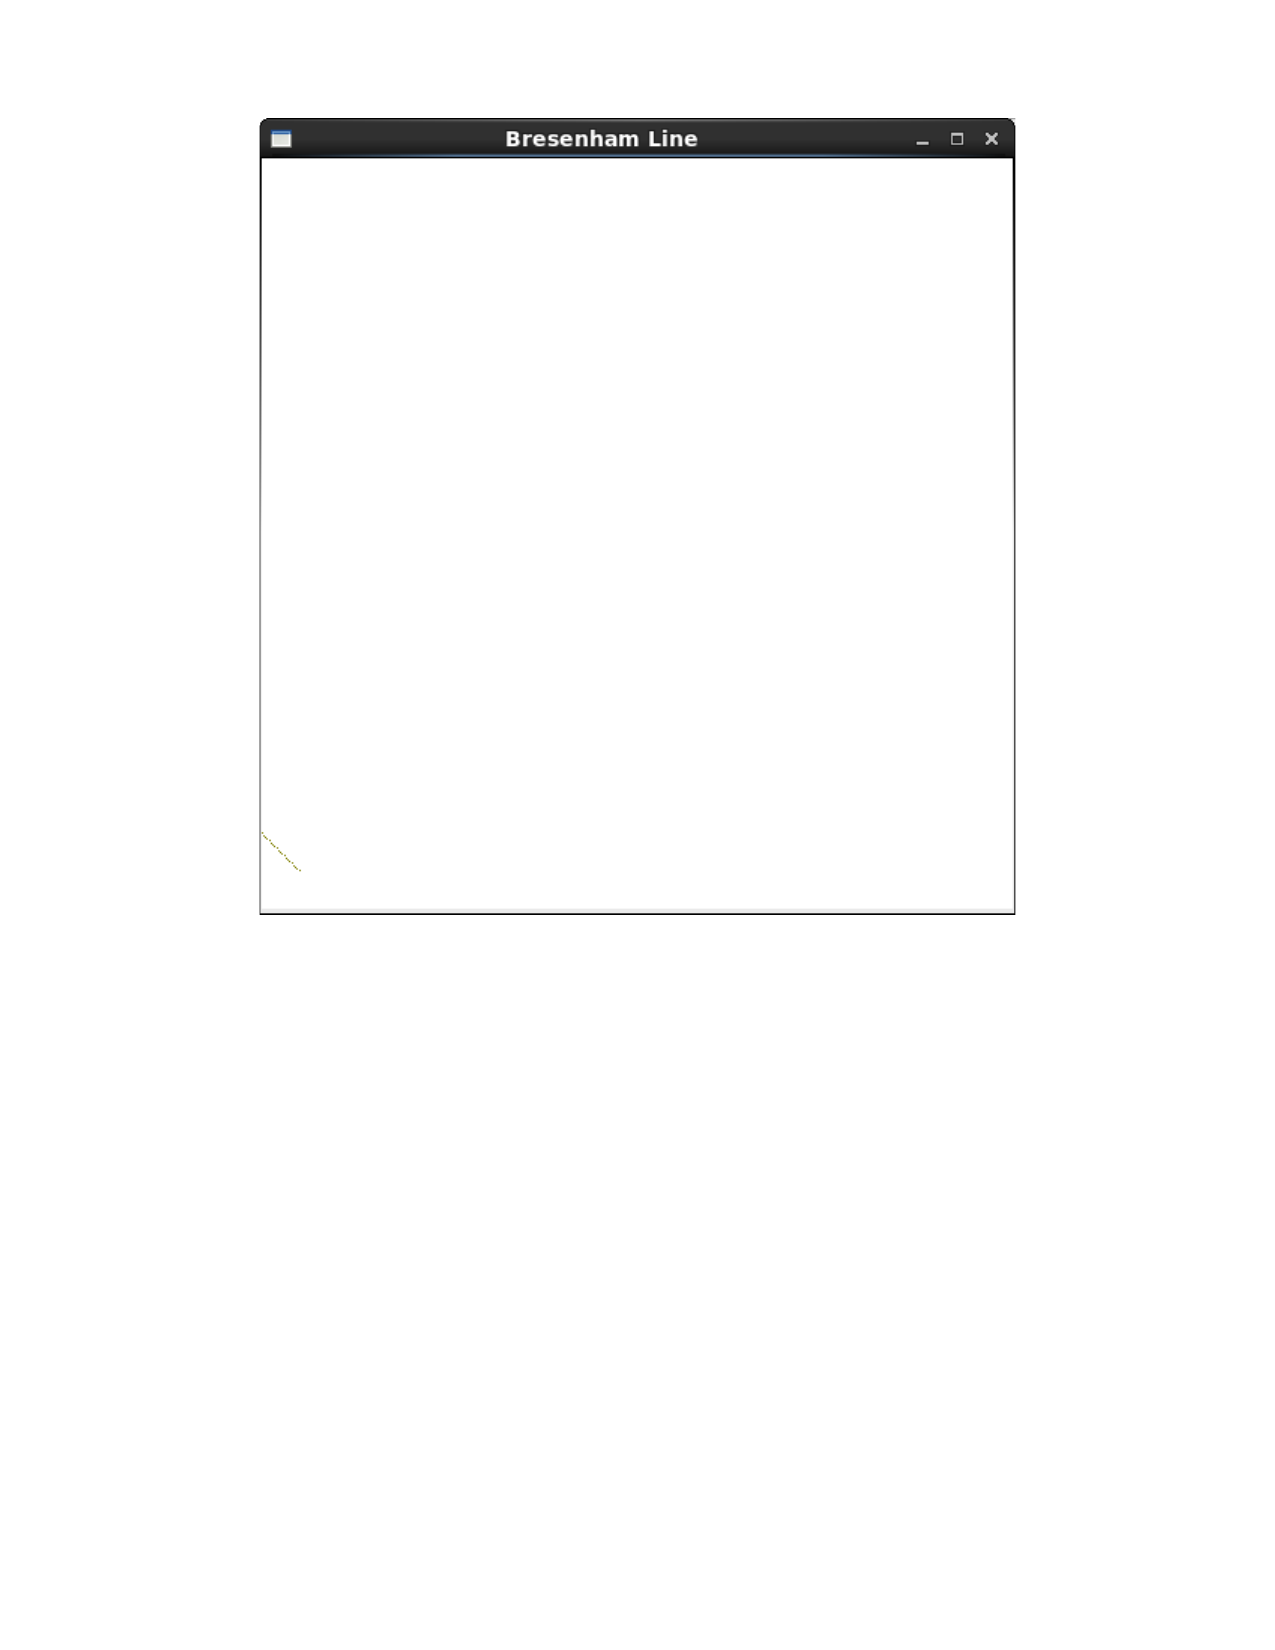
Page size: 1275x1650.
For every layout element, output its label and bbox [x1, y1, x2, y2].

picture [259, 118, 1016, 915]
